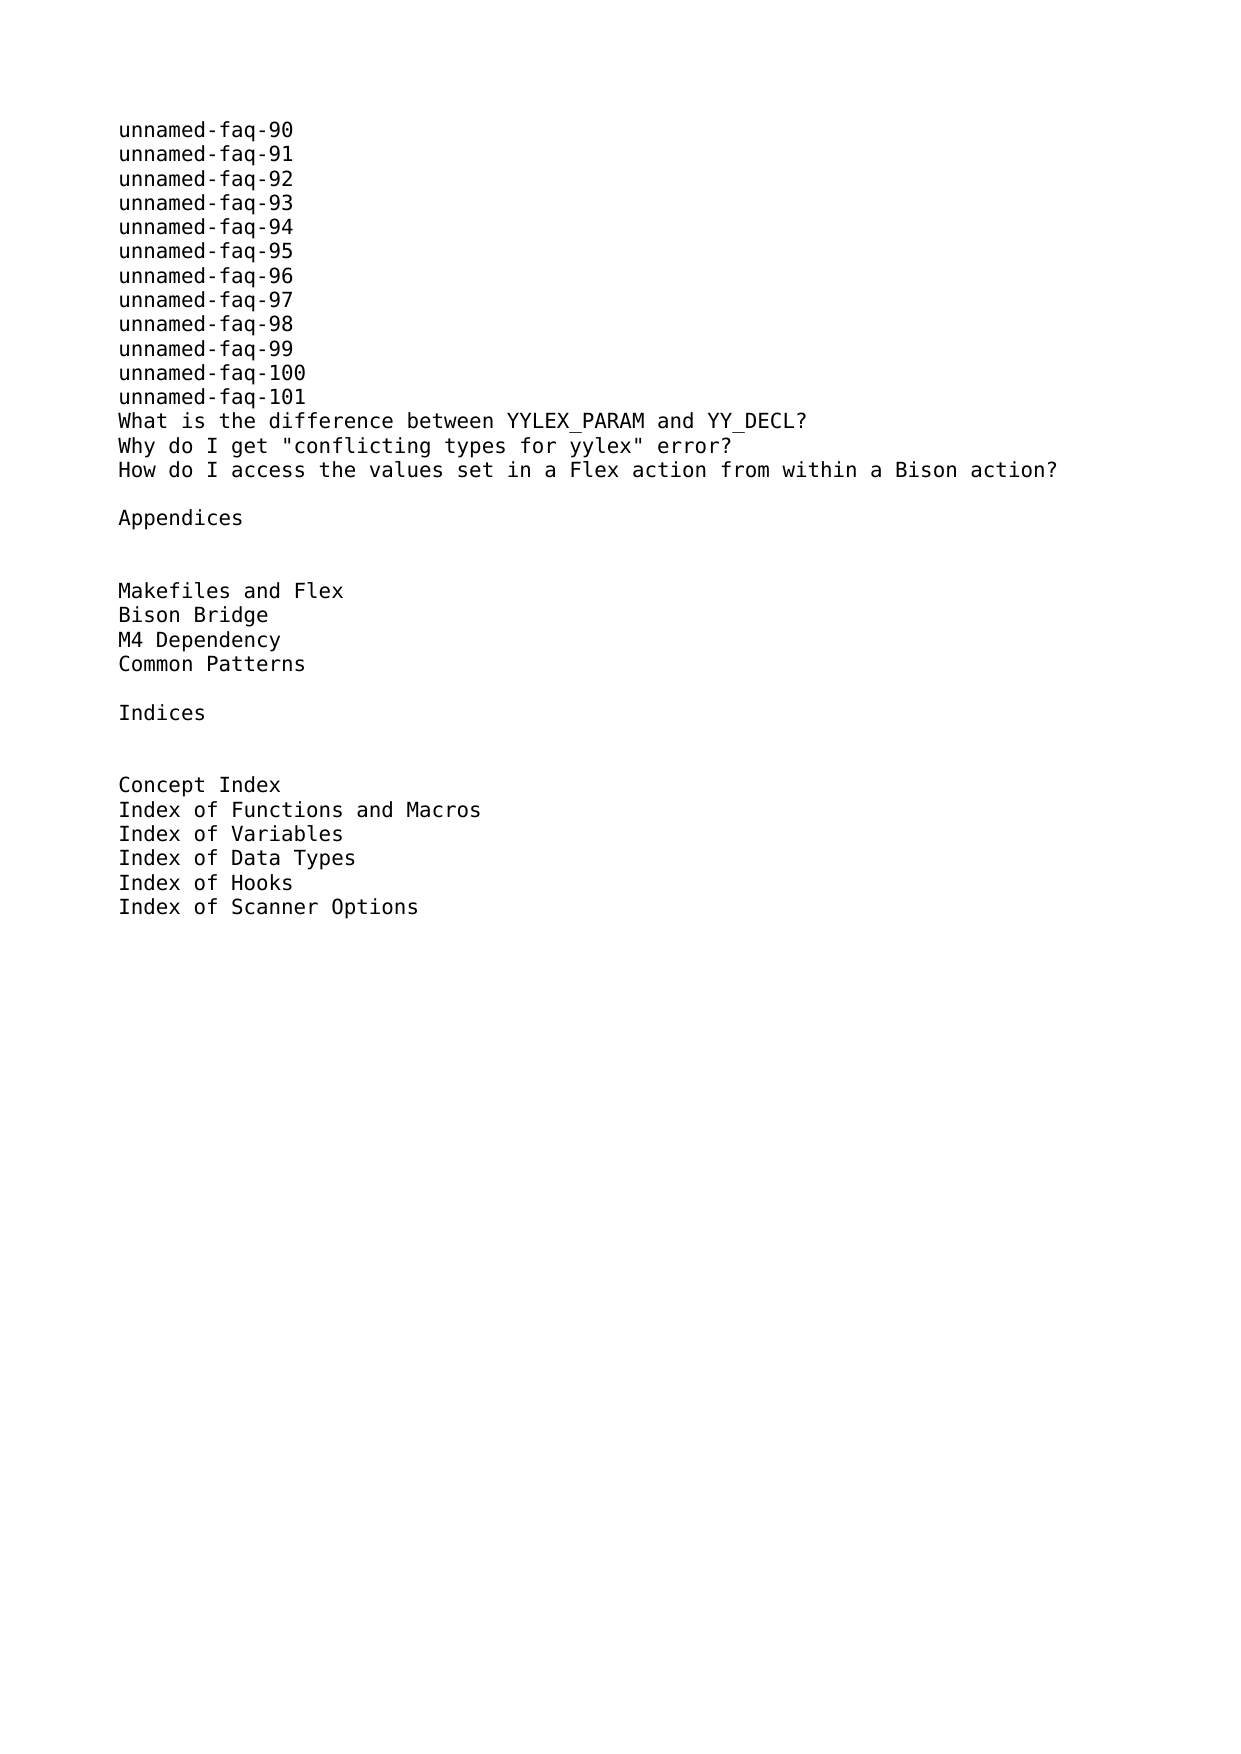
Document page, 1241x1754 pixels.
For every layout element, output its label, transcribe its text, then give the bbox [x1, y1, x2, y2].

text unnamed-faq-93 [118, 191, 1122, 215]
text Common Patterns [118, 652, 1122, 676]
text unnamed-faq-99 [118, 337, 1122, 361]
text Index of Variables [118, 822, 1122, 846]
text Index of Functions and Macros [118, 798, 1122, 822]
text unnamed-faq-96 [118, 264, 1122, 288]
text unnamed-faq-100 [118, 361, 1122, 385]
text Index of Scanner Options [118, 895, 1122, 919]
text Index of Data Types [118, 846, 1122, 871]
text unnamed-faq-92 [118, 167, 1122, 191]
text What is the difference between YYLEX_PARAM and YY_DECL? [118, 409, 1122, 434]
text unnamed-faq-97 [118, 288, 1122, 312]
text Indices [118, 701, 1122, 725]
text unnamed-faq-98 [118, 312, 1122, 337]
text Makefiles and Flex [118, 579, 1122, 603]
text Appendices [118, 506, 1122, 531]
text Index of Hooks [118, 871, 1122, 895]
text unnamed-faq-90 [118, 118, 1122, 142]
text How do I access the values set in a Flex action from within a Bison action? [118, 458, 1122, 482]
text Bison Bridge [118, 603, 1122, 628]
text M4 Dependency [118, 628, 1122, 652]
text unnamed-faq-91 [118, 142, 1122, 167]
text unnamed-faq-94 [118, 215, 1122, 239]
text unnamed-faq-95 [118, 239, 1122, 264]
text Concept Index [118, 773, 1122, 798]
text unnamed-faq-101 [118, 385, 1122, 409]
text Why do I get "conflicting types for yylex" error? [118, 434, 1122, 458]
